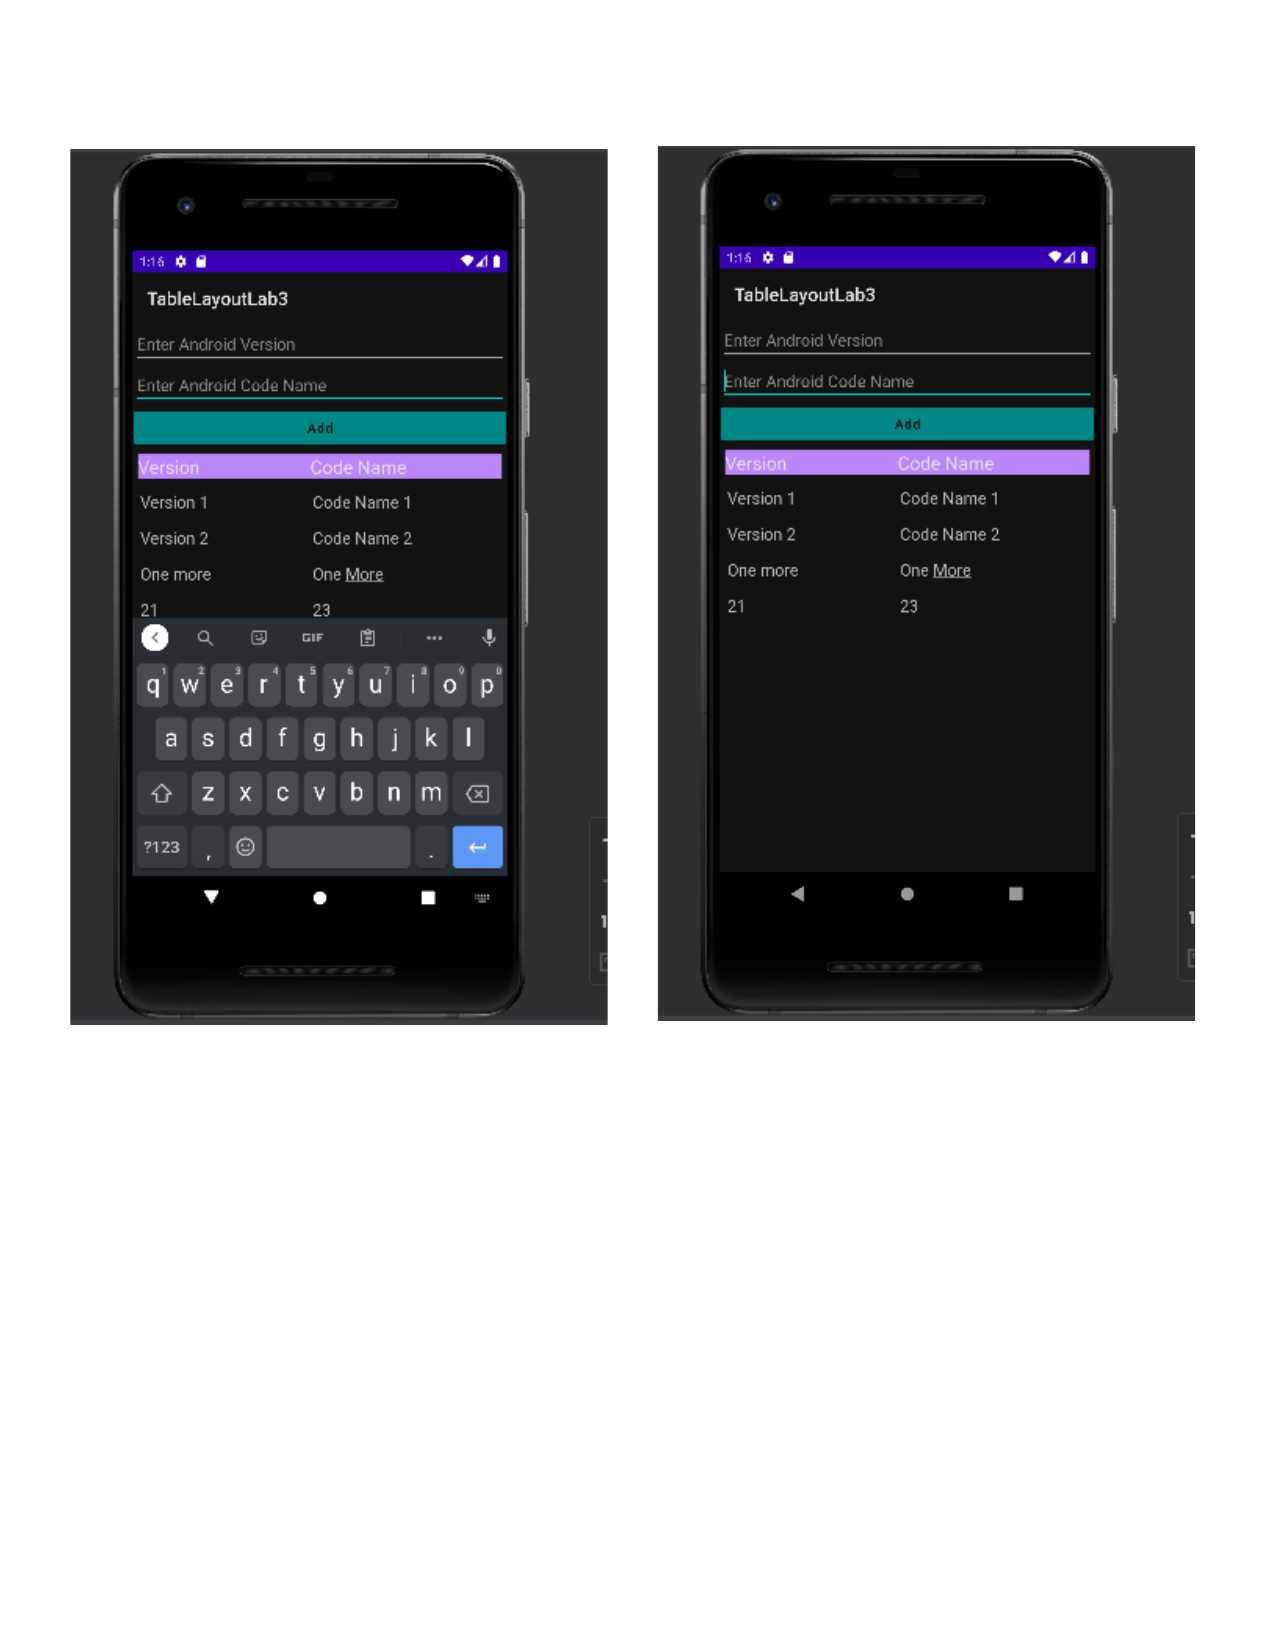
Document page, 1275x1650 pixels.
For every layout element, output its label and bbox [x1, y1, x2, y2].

picture [70, 149, 608, 1025]
picture [657, 146, 1196, 1021]
